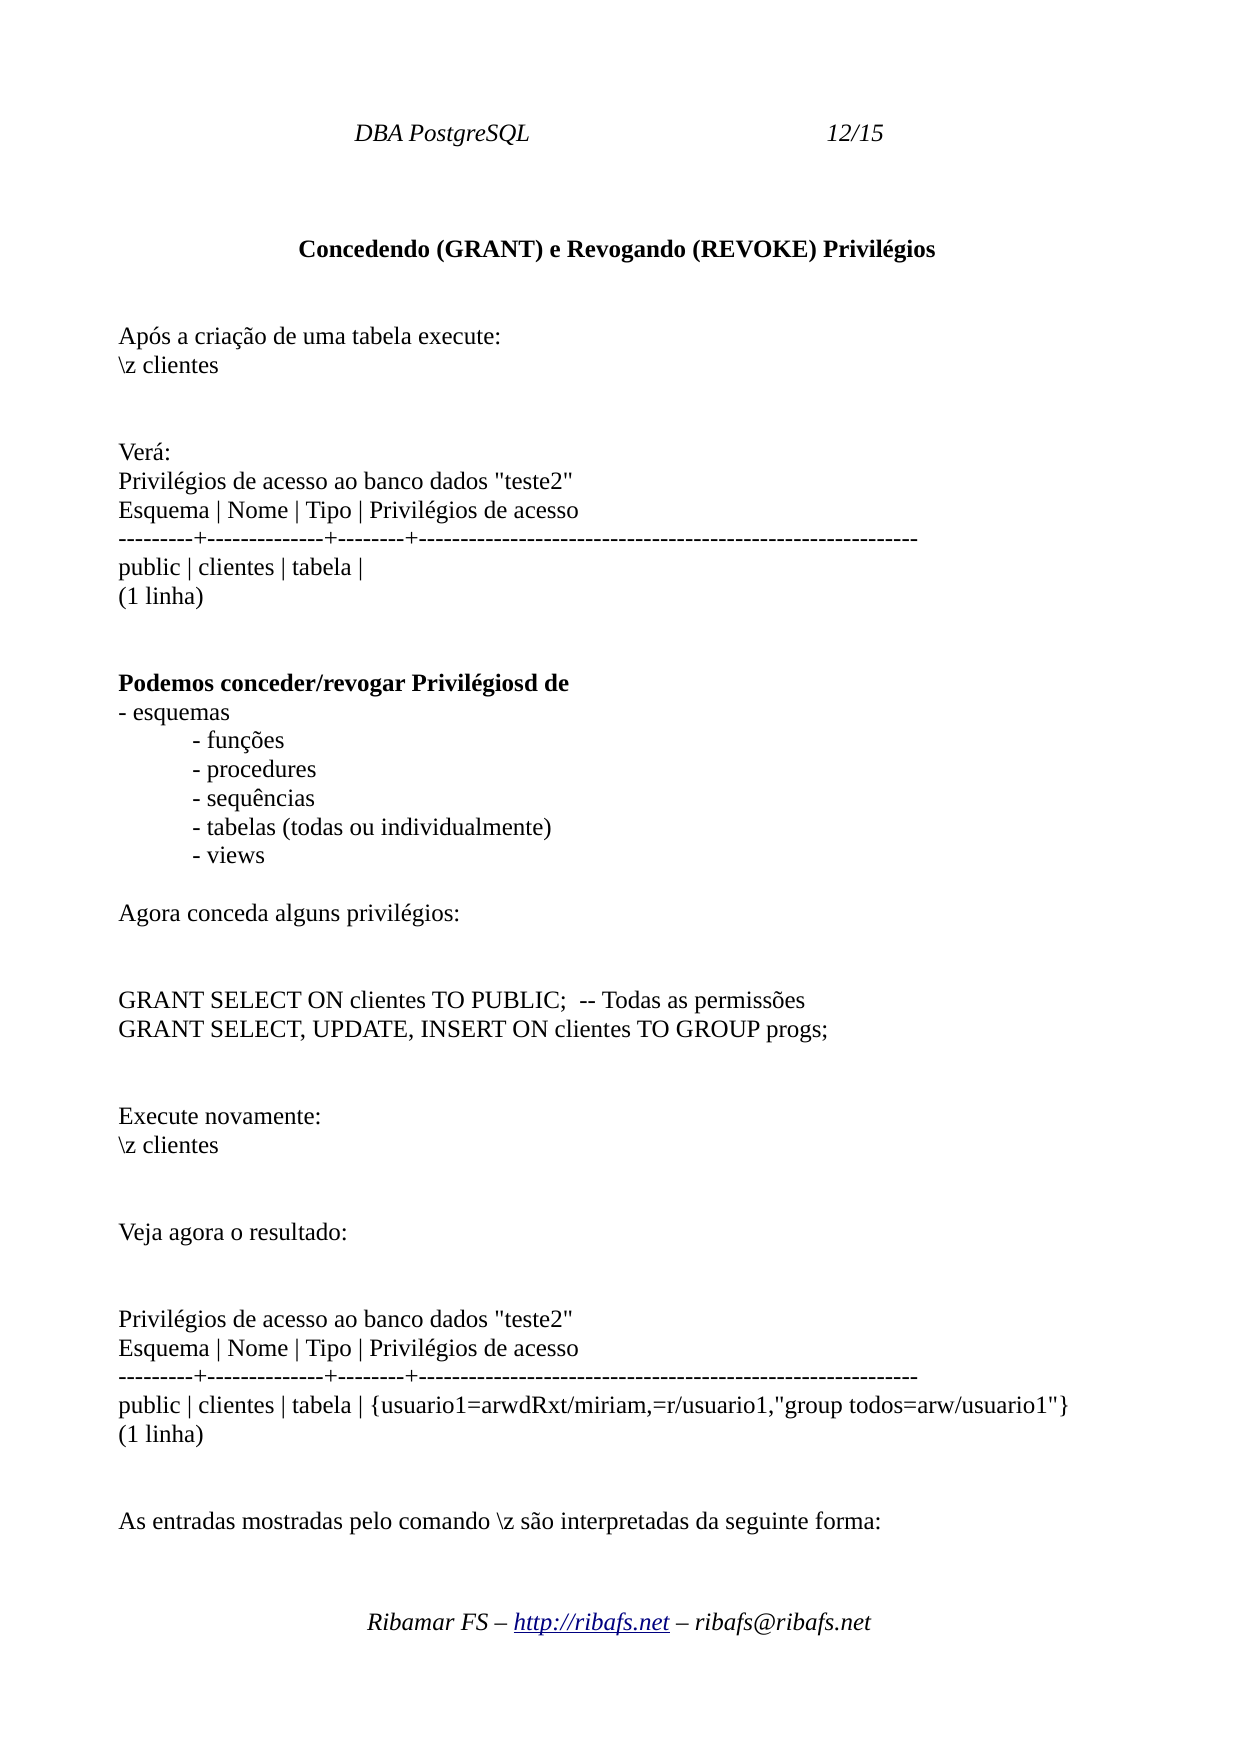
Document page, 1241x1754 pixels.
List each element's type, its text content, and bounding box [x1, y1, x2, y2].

text Podemos conceder/revogar Privilégiosd de - esquemas - funções - procedures - sequências - tabelas (todas ou individualmente) - views Agora conceda alguns privilégios: [118, 668, 1122, 927]
text GRANT SELECT ON clientes TO PUBLIC; -- Todas as permissões GRANT SELECT, UPDATE, INSERT ON clientes TO GROUP progs; [118, 985, 1122, 1043]
text Execute novamente: \z clientes [118, 1101, 1122, 1158]
text Veja agora o resultado: [118, 1217, 1122, 1246]
text Após a criação de uma tabela execute: \z clientes [118, 321, 1122, 379]
text Verá: Privilégios de acesso ao banco dados "teste2" Esquema | Nome | Tipo | Privilégios de acesso ---------+--------------+--------+------------------------------------------------------------ public | clientes | tabela | (1 linha) [118, 437, 1122, 610]
text Concedendo (GRANT) e Revogando (REVOKE) Privilégios [118, 206, 1122, 263]
text As entradas mostradas pelo comando \z são interpretadas da seguinte forma: [118, 1506, 1122, 1535]
text Privilégios de acesso ao banco dados "teste2" Esquema | Nome | Tipo | Privilégios de acesso ---------+--------------+--------+------------------------------------------------------------ public | clientes | tabela | {usuario1=arwdRxt/miriam,=r/usuario1,"group todos=arw/usuario1"} (1 linha) [118, 1304, 1122, 1448]
